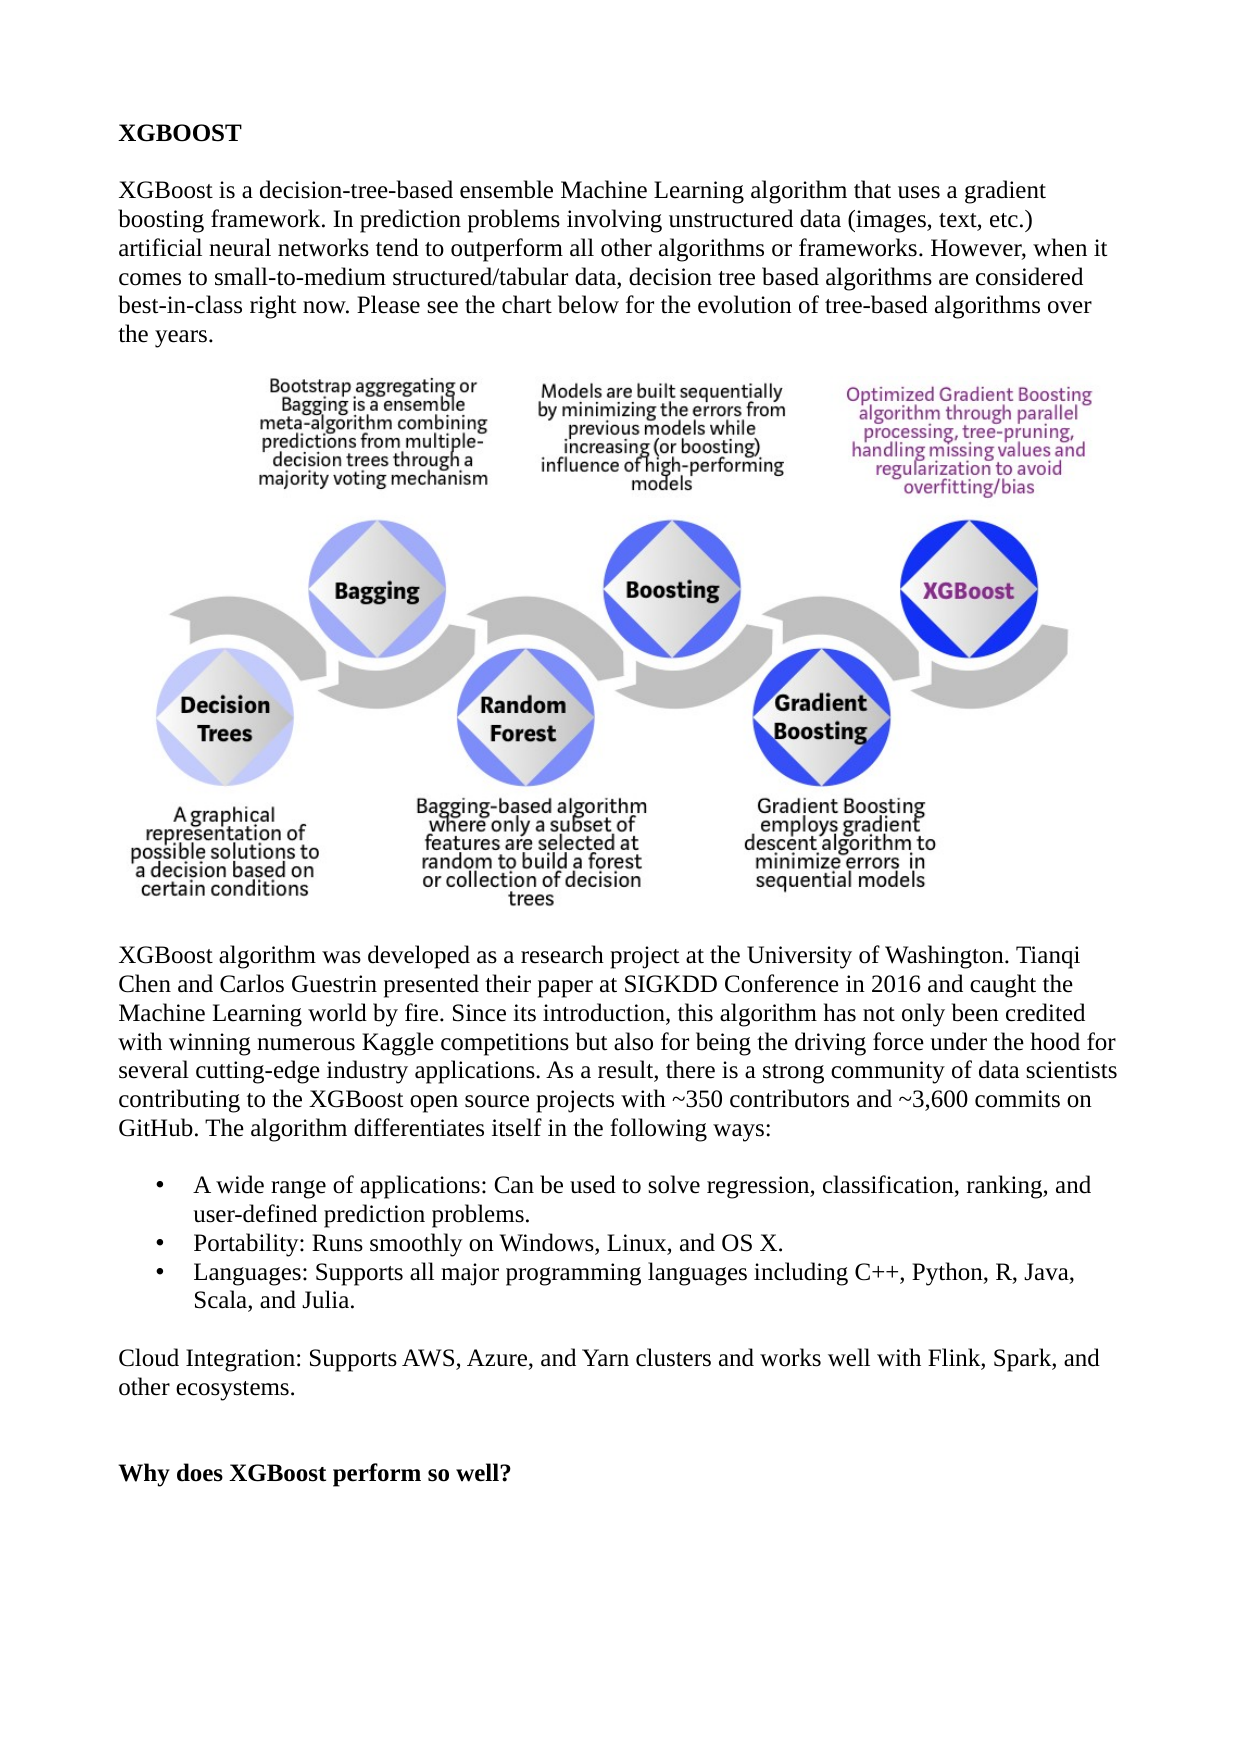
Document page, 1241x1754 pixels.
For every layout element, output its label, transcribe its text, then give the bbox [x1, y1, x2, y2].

list Languages: Supports all major programming languages including C++, Python, R, Java, Scala, and Julia. [156, 1257, 1122, 1314]
text Cloud Integration: Supports AWS, Azure, and Yarn clusters and works well with Flink, Spark, and other ecosystems. [118, 1343, 1122, 1401]
text Why does XGBoost perform so well? [118, 1458, 1122, 1487]
picture [118, 376, 1123, 912]
text XGBoost algorithm was developed as a research project at the University of Washington. Tianqi Chen and Carlos Guestrin presented their paper at SIGKDD Conference in 2016 and caught the Machine Learning world by fire. Since its introduction, this algorithm has not only been credited with winning numerous Kaggle competitions but also for being the driving force under the hood for several cutting-edge industry applications. As a result, there is a strong community of data scientists contributing to the XGBoost open source projects with ~350 contributors and ~3,600 commits on GitHub. The algorithm differentiates itself in the following ways: [118, 941, 1122, 1142]
text XGBoost is a decision-tree-based ensemble Machine Learning algorithm that uses a gradient boosting framework. In prediction problems involving unstructured data (images, text, etc.) artificial neural networks tend to outperform all other algorithms or frameworks. However, when it comes to small-to-medium structured/tabular data, decision tree based algorithms are considered best-in-class right now. Please see the chart below for the evolution of tree-based algorithms over the years. [118, 176, 1122, 348]
text XGBOOST [118, 118, 1122, 147]
list A wide range of applications: Can be used to solve regression, classification, ranking, and user-defined prediction problems. [156, 1171, 1122, 1228]
list Portability: Runs smoothly on Windows, Linux, and OS X. [156, 1228, 1122, 1257]
